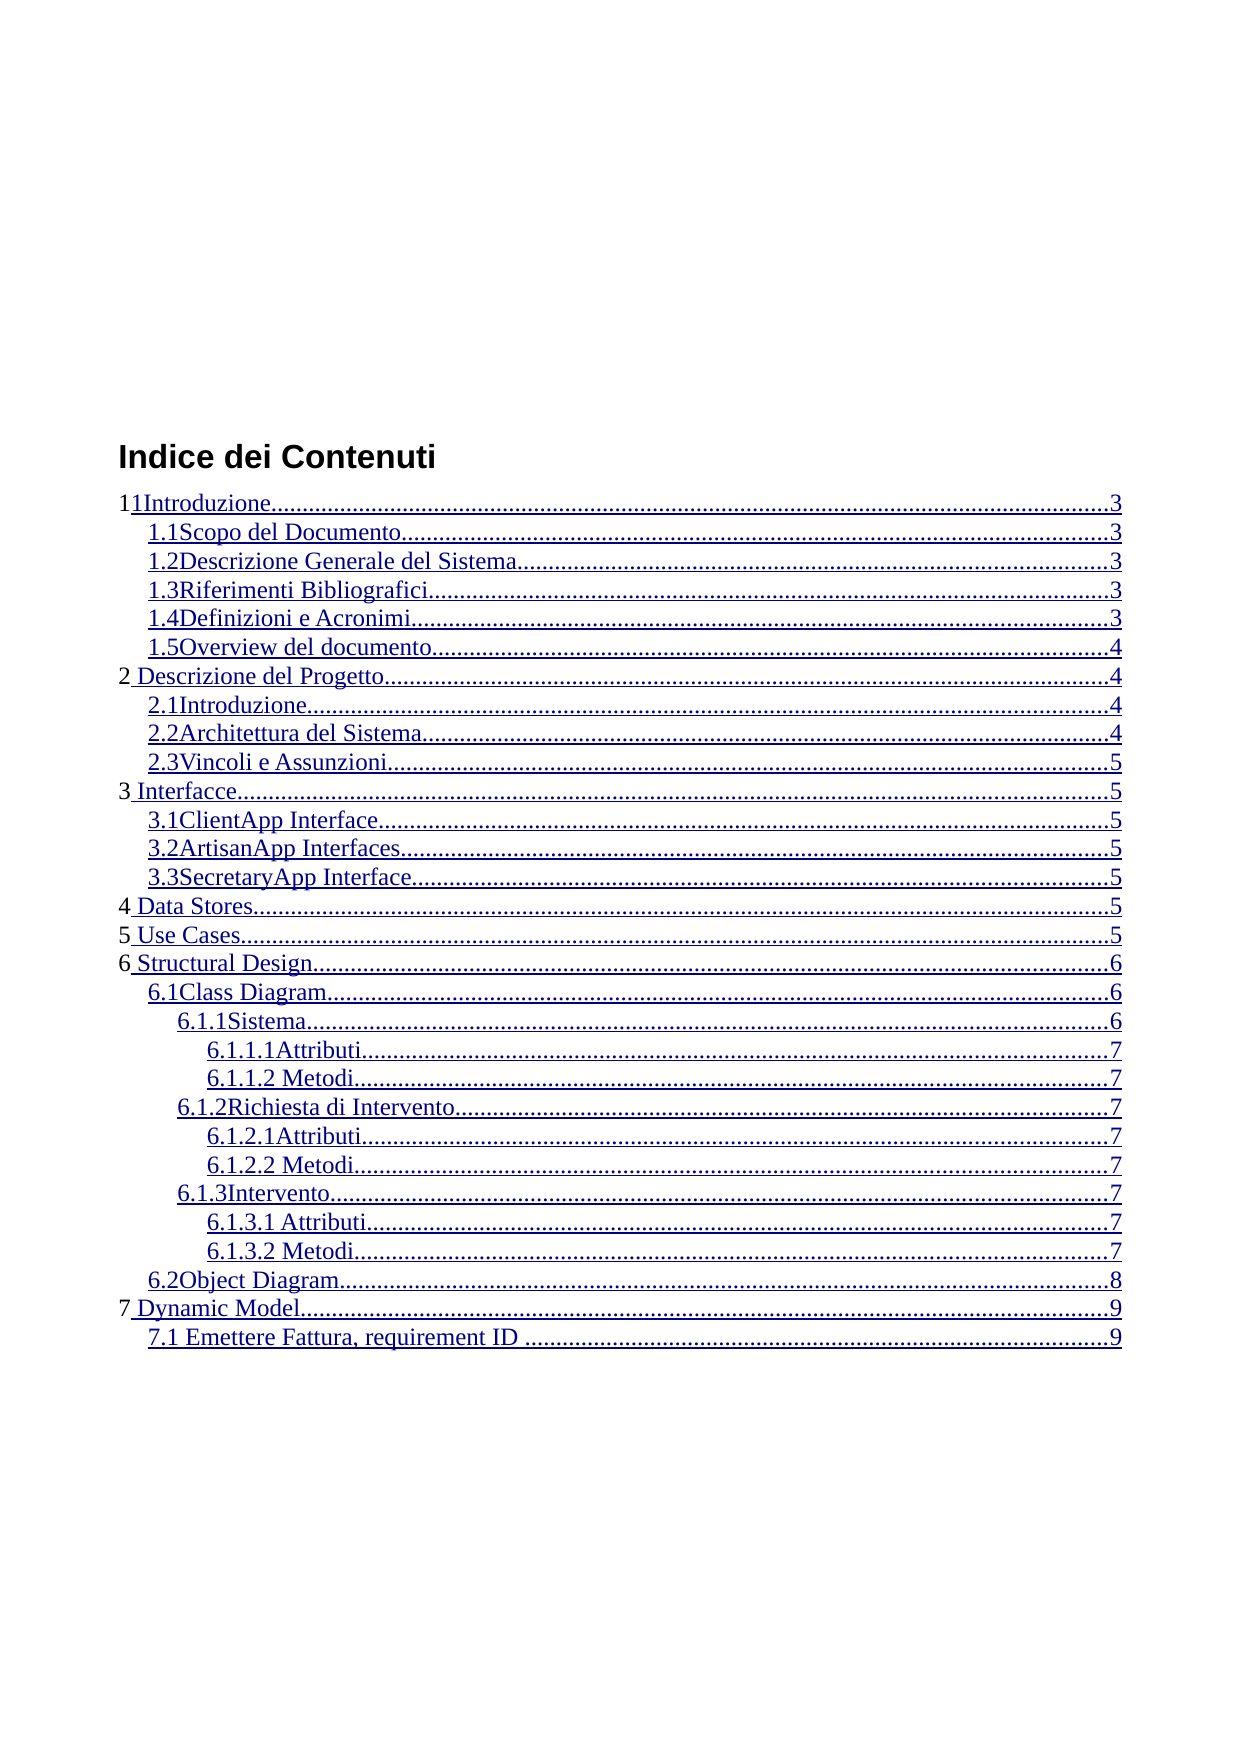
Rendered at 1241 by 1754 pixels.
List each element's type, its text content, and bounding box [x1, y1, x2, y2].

text 6.1.2.1Attributi 7 [207, 1121, 1122, 1146]
text 6 Structural Design 6 [118, 948, 1122, 977]
text 11Introduzione 3 [118, 488, 1122, 517]
text 6.1.1Sistema 6 [177, 1006, 1122, 1031]
text 6.1.3.1 Attributi 7 [207, 1207, 1122, 1232]
text 3.3SecretaryApp Interface 5 [148, 862, 1122, 887]
text 2.1Introduzione 4 [148, 690, 1122, 715]
text 4 Data Stores 5 [118, 891, 1122, 920]
text 6.2Object Diagram. 8 [148, 1265, 1122, 1290]
text 1.1Scopo del Documento 3 [148, 517, 1122, 542]
subtitle Indice dei Contenuti [118, 437, 1122, 476]
text 2.3Vincoli e Assunzioni 5 [148, 747, 1122, 772]
text 2.2Architettura del Sistema 4 [148, 718, 1122, 743]
text 2 Descrizione del Progetto 4 [118, 661, 1122, 690]
text 3.2ArtisanApp Interfaces 5 [148, 833, 1122, 858]
text 6.1.2Richiesta di Intervento 7 [177, 1092, 1122, 1117]
text 1.3Riferimenti Bibliografici 3 [148, 575, 1122, 600]
text 6.1.1.1Attributi 7 [207, 1035, 1122, 1060]
text 7 Dynamic Model 9 [118, 1293, 1122, 1322]
text 6.1Class Diagram 6 [148, 977, 1122, 1002]
text 6.1.1.2 Metodi 7 [207, 1063, 1122, 1088]
text 5 Use Cases 5 [118, 920, 1122, 948]
text 6.1.3Intervento 7 [177, 1178, 1122, 1203]
text 1.4Definizioni e Acronimi 3 [148, 603, 1122, 628]
text 6.1.3.2 Metodi 7 [207, 1236, 1122, 1261]
text 3 Interfacce 5 [118, 776, 1122, 805]
text 3.1ClientApp Interface 5 [148, 805, 1122, 830]
text 1.2Descrizione Generale del Sistema 3 [148, 546, 1122, 571]
text 6.1.2.2 Metodi 7 [207, 1150, 1122, 1175]
text 7.1 Emettere Fattura, requirement ID ... 9 [148, 1322, 1122, 1347]
text 1.5Overview del documento 4 [148, 632, 1122, 657]
